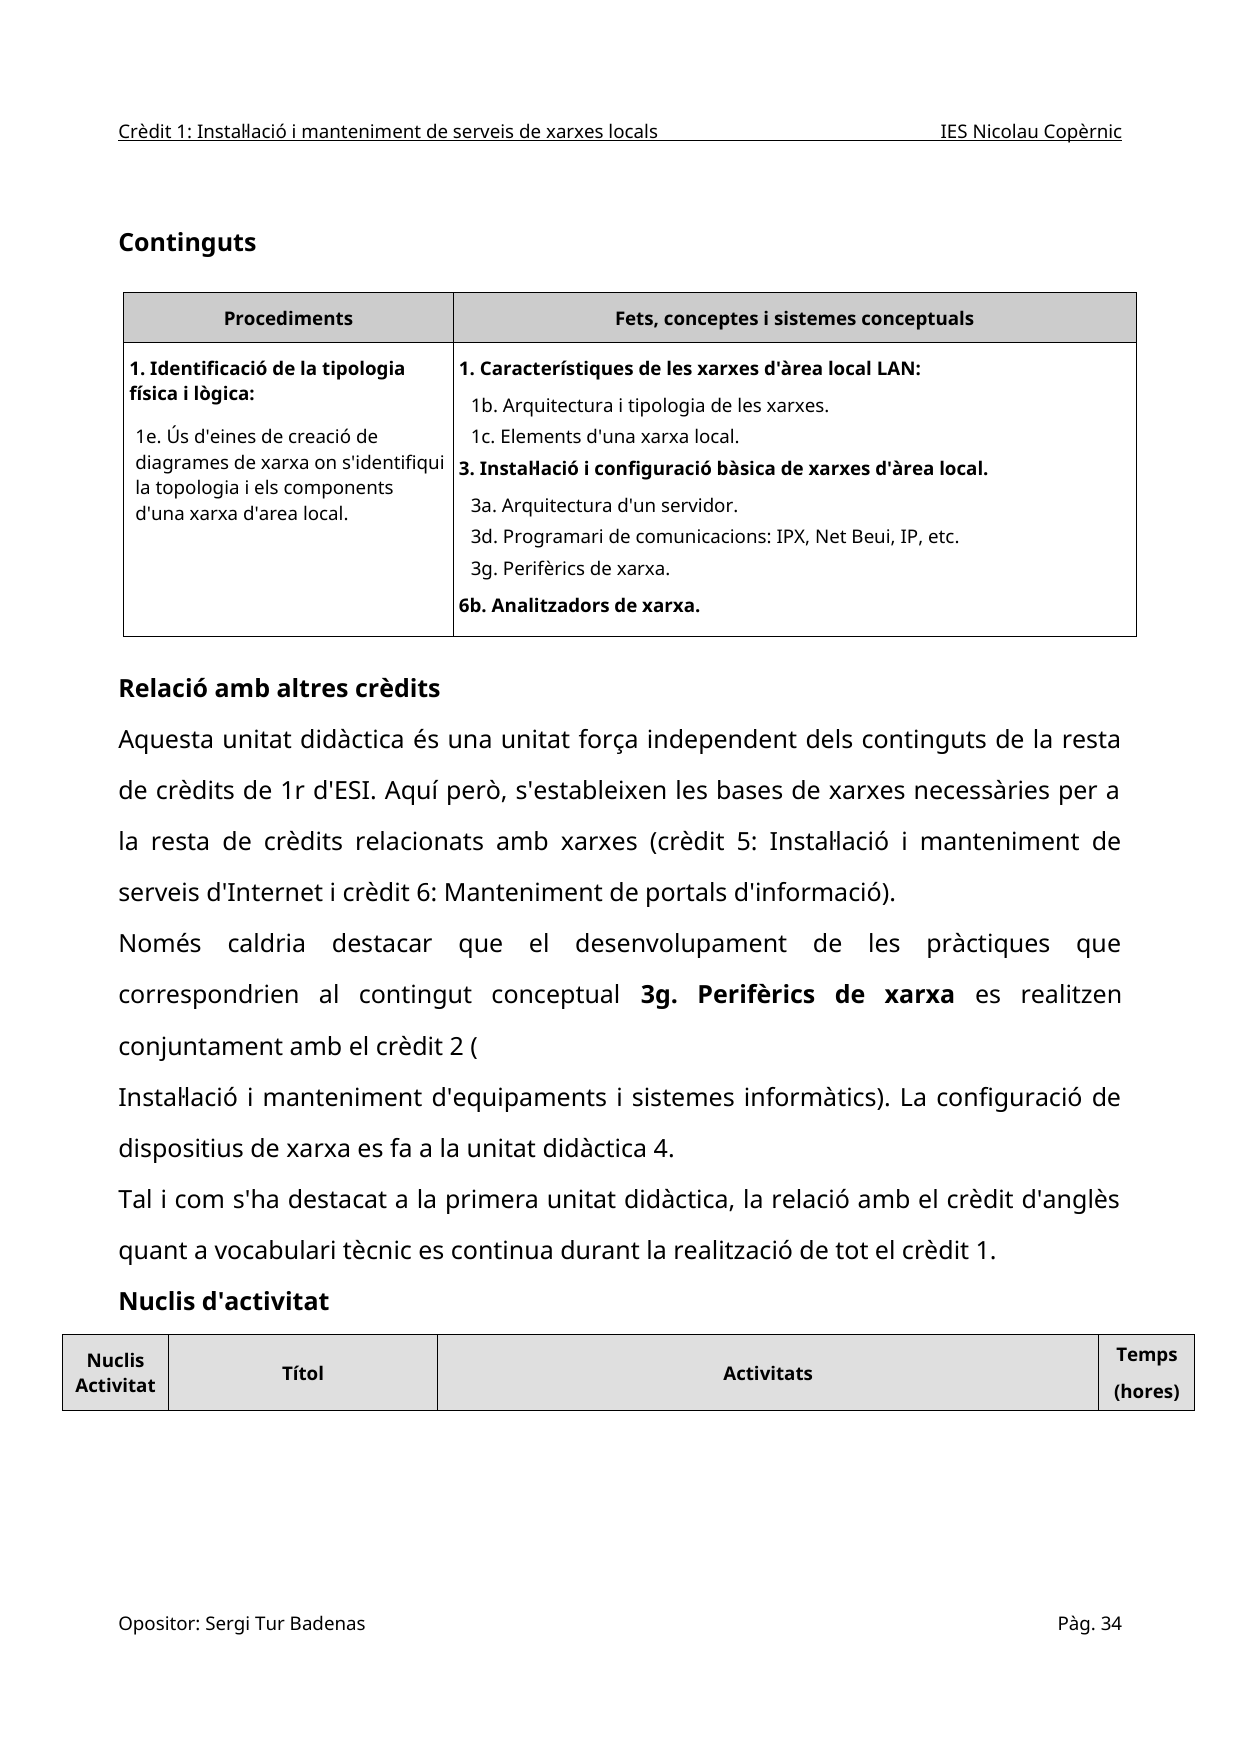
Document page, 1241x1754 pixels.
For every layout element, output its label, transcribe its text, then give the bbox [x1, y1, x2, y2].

table_header Nuclis Activitat [63, 1335, 168, 1410]
text Només caldria destacar que el desenvolupament de les pràctiques que correspondrien al contingut conceptual 3g. Perifèrics de xarxa es realitzen conjuntament amb el crèdit 2 ( [118, 926, 1122, 1062]
text Nuclis d'activitat [118, 1283, 1122, 1317]
text Instal·lació i manteniment d'equipaments i sistemes informàtics). La configuració de dispositius de xarxa es fa a la unitat didàctica 4. [118, 1079, 1122, 1164]
table_cell 1. Característiques de les xarxes d'àrea local LAN: 1b. Arquitectura i tipologia de les xarxes. 1c. Elements d'una xarxa local. 3. Instal·lació i configuració bàsica de xarxes d'àrea local. 3a. Arquitectura d'un servidor. 3d. Programari de comunicacions: IPX, Net Beui, IP, etc. 3g. Perifèrics de xarxa. 6b. Analitzadors de xarxa. [454, 343, 1136, 636]
text Tal i com s'ha destacat a la primera unitat didàctica, la relació amb el crèdit d'anglès quant a vocabulari tècnic es continua durant la realització de tot el crèdit 1. [118, 1181, 1122, 1266]
text Continguts [118, 224, 1122, 258]
table_header Títol [169, 1335, 437, 1410]
table_header Procediments [124, 293, 453, 342]
text Relació amb altres crèdits [118, 671, 1122, 705]
table_cell 1. Identificació de la tipologia física i lògica: 1e. Ús d'eines de creació de diagrames de xarxa on s'identifiqui la topologia i els components d'una xarxa d'area local. [124, 343, 453, 636]
table_header Fets, conceptes i sistemes conceptuals [454, 293, 1136, 342]
text Aquesta unitat didàctica és una unitat força independent dels continguts de la resta de crèdits de 1r d'ESI. Aquí però, s'estableixen les bases de xarxes necessàries per a la resta de crèdits relacionats amb xarxes (crèdit 5: Instal·lació i manteniment de serveis d'Internet i crèdit 6: Manteniment de portals d'informació). [118, 722, 1122, 909]
table_header Temps (hores) [1099, 1335, 1194, 1410]
table_header Activitats [438, 1335, 1098, 1410]
